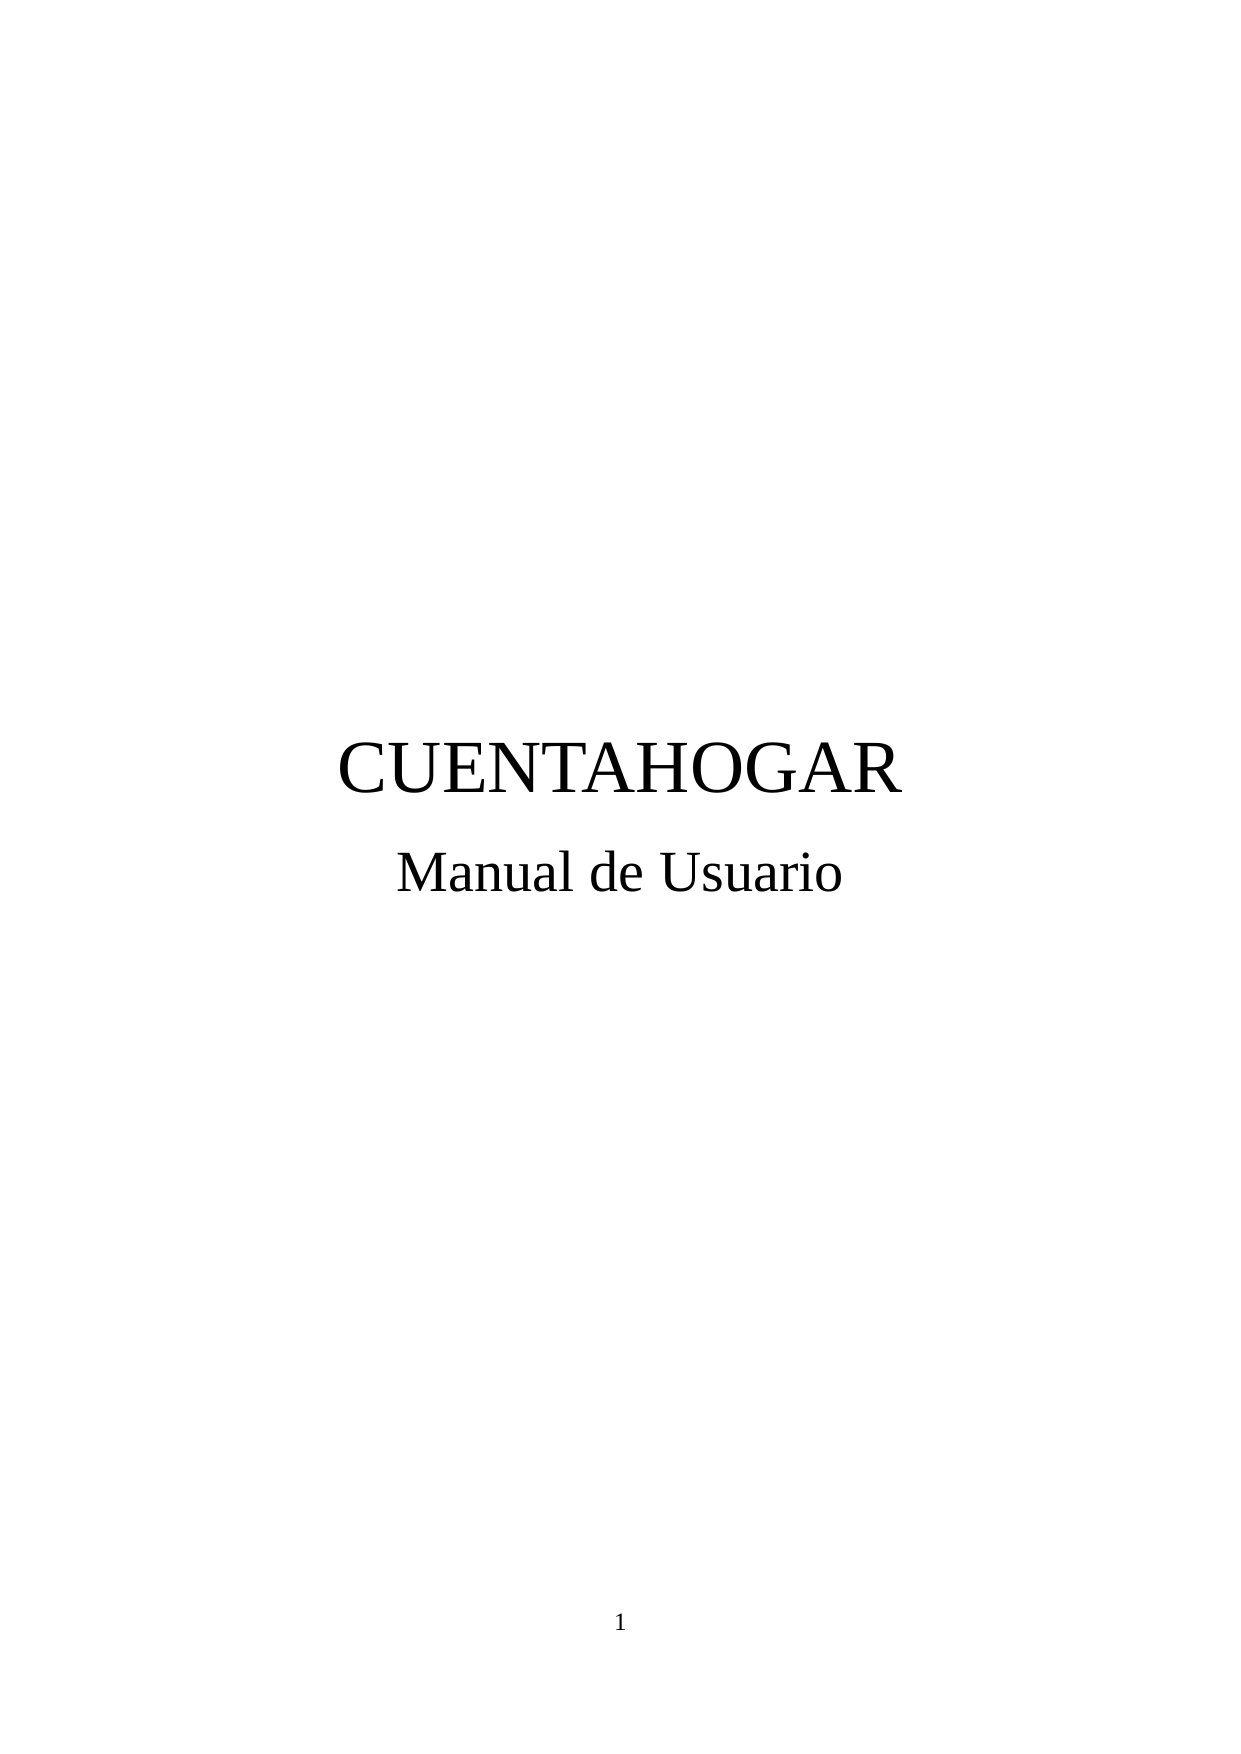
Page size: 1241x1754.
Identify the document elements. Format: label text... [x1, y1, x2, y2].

text CUENTAHOGAR [118, 722, 1122, 808]
text Manual de Usuario [118, 837, 1122, 904]
